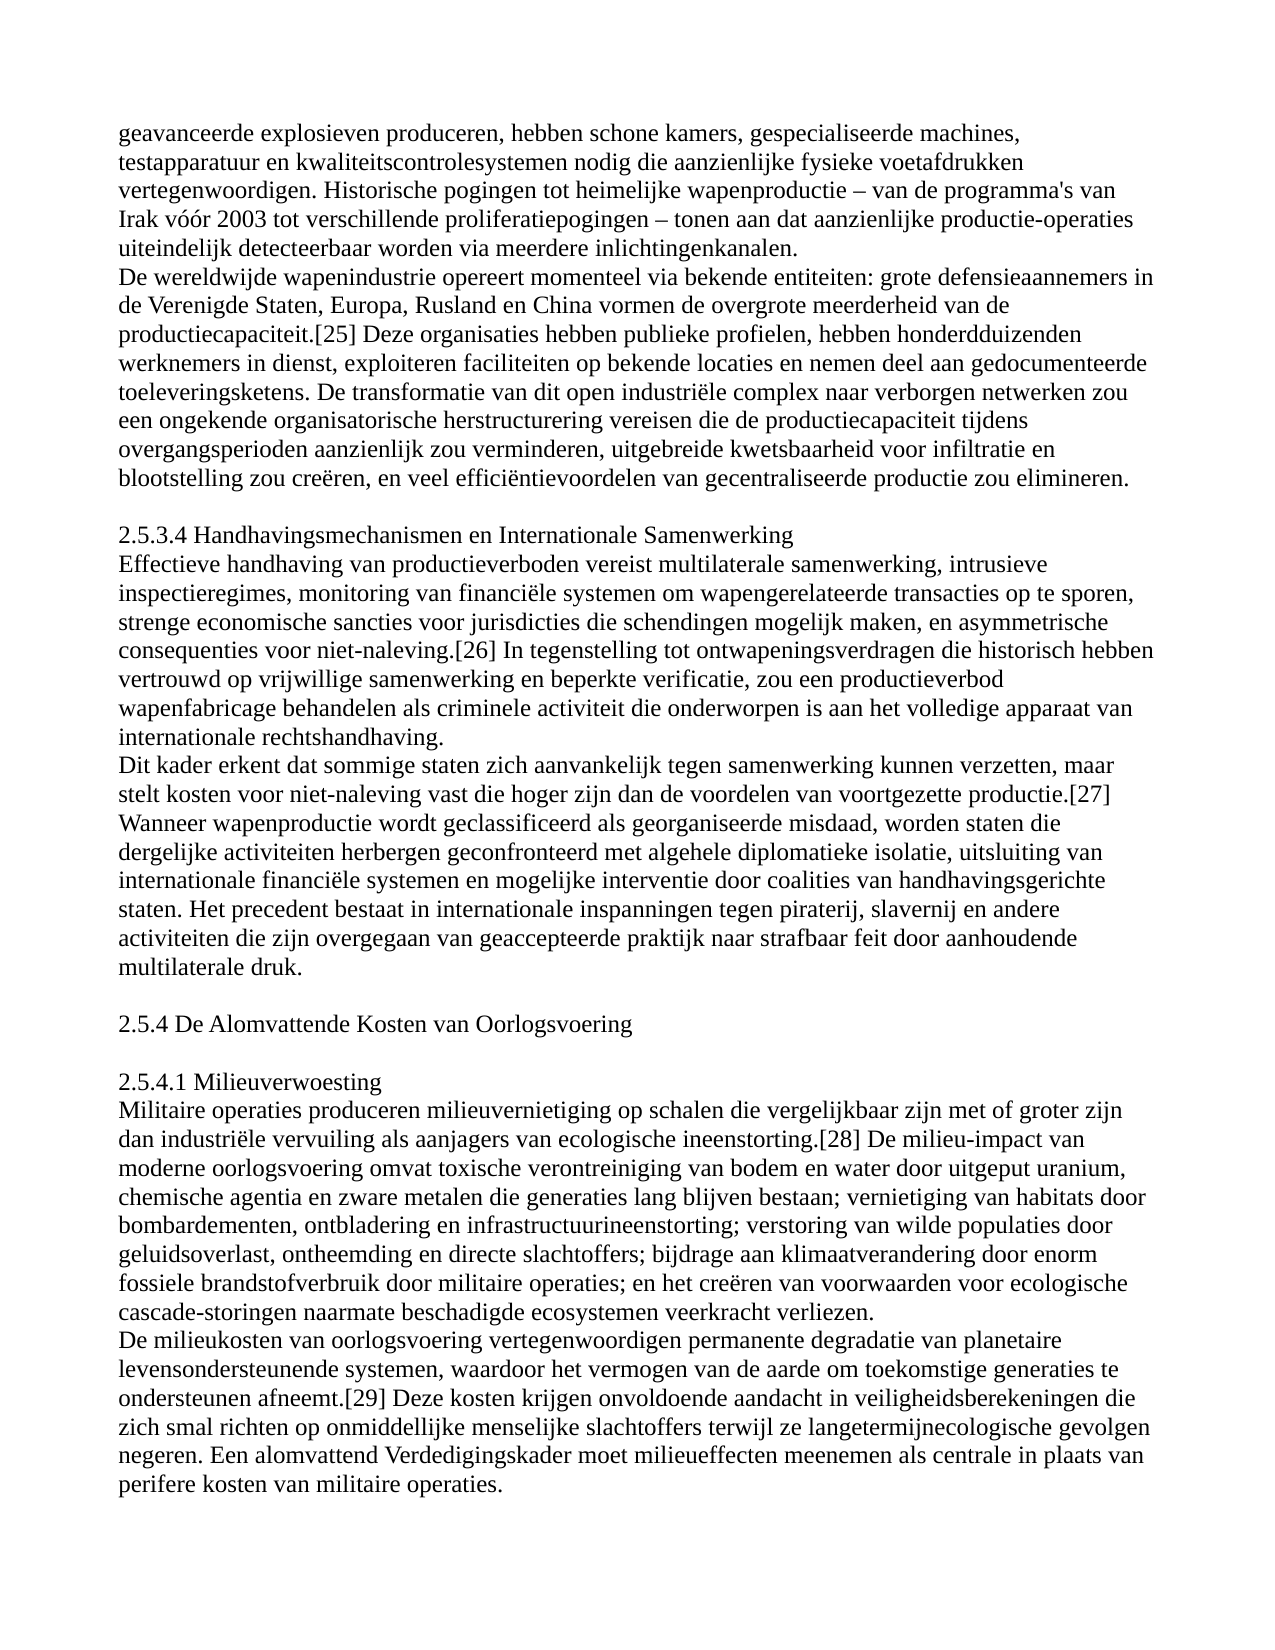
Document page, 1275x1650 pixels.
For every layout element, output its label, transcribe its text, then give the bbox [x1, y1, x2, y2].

text geavanceerde explosieven produceren, hebben schone kamers, gespecialiseerde machines, testapparatuur en kwaliteitscontrolesystemen nodig die aanzienlijke fysieke voetafdrukken vertegenwoordigen. Historische pogingen tot heimelijke wapenproductie – van de programma's van Irak vóór 2003 tot verschillende proliferatiepogingen – tonen aan dat aanzienlijke productie-operaties uiteindelijk detecteerbaar worden via meerdere inlichtingenkanalen. [118, 118, 1157, 262]
text 2.5.4 De Alomvattende Kosten van Oorlogsvoering [118, 1009, 1157, 1038]
text 2.5.4.1 Milieuverwoesting [118, 1067, 1157, 1096]
text Dit kader erkent dat sommige staten zich aanvankelijk tegen samenwerking kunnen verzetten, maar stelt kosten voor niet-naleving vast die hoger zijn dan de voordelen van voortgezette productie.[27] Wanneer wapenproductie wordt geclassificeerd als georganiseerde misdaad, worden staten die dergelijke activiteiten herbergen geconfronteerd met algehele diplomatieke isolatie, uitsluiting van internationale financiële systemen en mogelijke interventie door coalities van handhavingsgerichte staten. Het precedent bestaat in internationale inspanningen tegen piraterij, slavernij en andere activiteiten die zijn overgegaan van geaccepteerde praktijk naar strafbaar feit door aanhoudende multilaterale druk. [118, 751, 1157, 981]
text De milieukosten van oorlogsvoering vertegenwoordigen permanente degradatie van planetaire levensondersteunende systemen, waardoor het vermogen van de aarde om toekomstige generaties te ondersteunen afneemt.[29] Deze kosten krijgen onvoldoende aandacht in veiligheidsberekeningen die zich smal richten op onmiddellijke menselijke slachtoffers terwijl ze langetermijnecologische gevolgen negeren. Een alomvattend Verdedigingskader moet milieueffecten meenemen als centrale in plaats van perifere kosten van militaire operaties. [118, 1326, 1157, 1498]
text 2.5.3.4 Handhavingsmechanismen en Internationale Samenwerking [118, 521, 1157, 549]
text De wereldwijde wapenindustrie opereert momenteel via bekende entiteiten: grote defensieaannemers in de Verenigde Staten, Europa, Rusland en China vormen de overgrote meerderheid van de productiecapaciteit.[25] Deze organisaties hebben publieke profielen, hebben honderdduizenden werknemers in dienst, exploiteren faciliteiten op bekende locaties en nemen deel aan gedocumenteerde toeleveringsketens. De transformatie van dit open industriële complex naar verborgen netwerken zou een ongekende organisatorische herstructurering vereisen die de productiecapaciteit tijdens overgangsperioden aanzienlijk zou verminderen, uitgebreide kwetsbaarheid voor infiltratie en blootstelling zou creëren, en veel efficiëntievoordelen van gecentraliseerde productie zou elimineren. [118, 262, 1157, 492]
text Effectieve handhaving van productieverboden vereist multilaterale samenwerking, intrusieve inspectieregimes, monitoring van financiële systemen om wapengerelateerde transacties op te sporen, strenge economische sancties voor jurisdicties die schendingen mogelijk maken, en asymmetrische consequenties voor niet-naleving.[26] In tegenstelling tot ontwapeningsverdragen die historisch hebben vertrouwd op vrijwillige samenwerking en beperkte verificatie, zou een productieverbod wapenfabricage behandelen als criminele activiteit die onderworpen is aan het volledige apparaat van internationale rechtshandhaving. [118, 549, 1157, 751]
text Militaire operaties produceren milieuvernietiging op schalen die vergelijkbaar zijn met of groter zijn dan industriële vervuiling als aanjagers van ecologische ineenstorting.[28] De milieu-impact van moderne oorlogsvoering omvat toxische verontreiniging van bodem en water door uitgeput uranium, chemische agentia en zware metalen die generaties lang blijven bestaan; vernietiging van habitats door bombardementen, ontbladering en infrastructuurineenstorting; verstoring van wilde populaties door geluidsoverlast, ontheemding en directe slachtoffers; bijdrage aan klimaatverandering door enorm fossiele brandstofverbruik door militaire operaties; en het creëren van voorwaarden voor ecologische cascade-storingen naarmate beschadigde ecosystemen veerkracht verliezen. [118, 1096, 1157, 1326]
